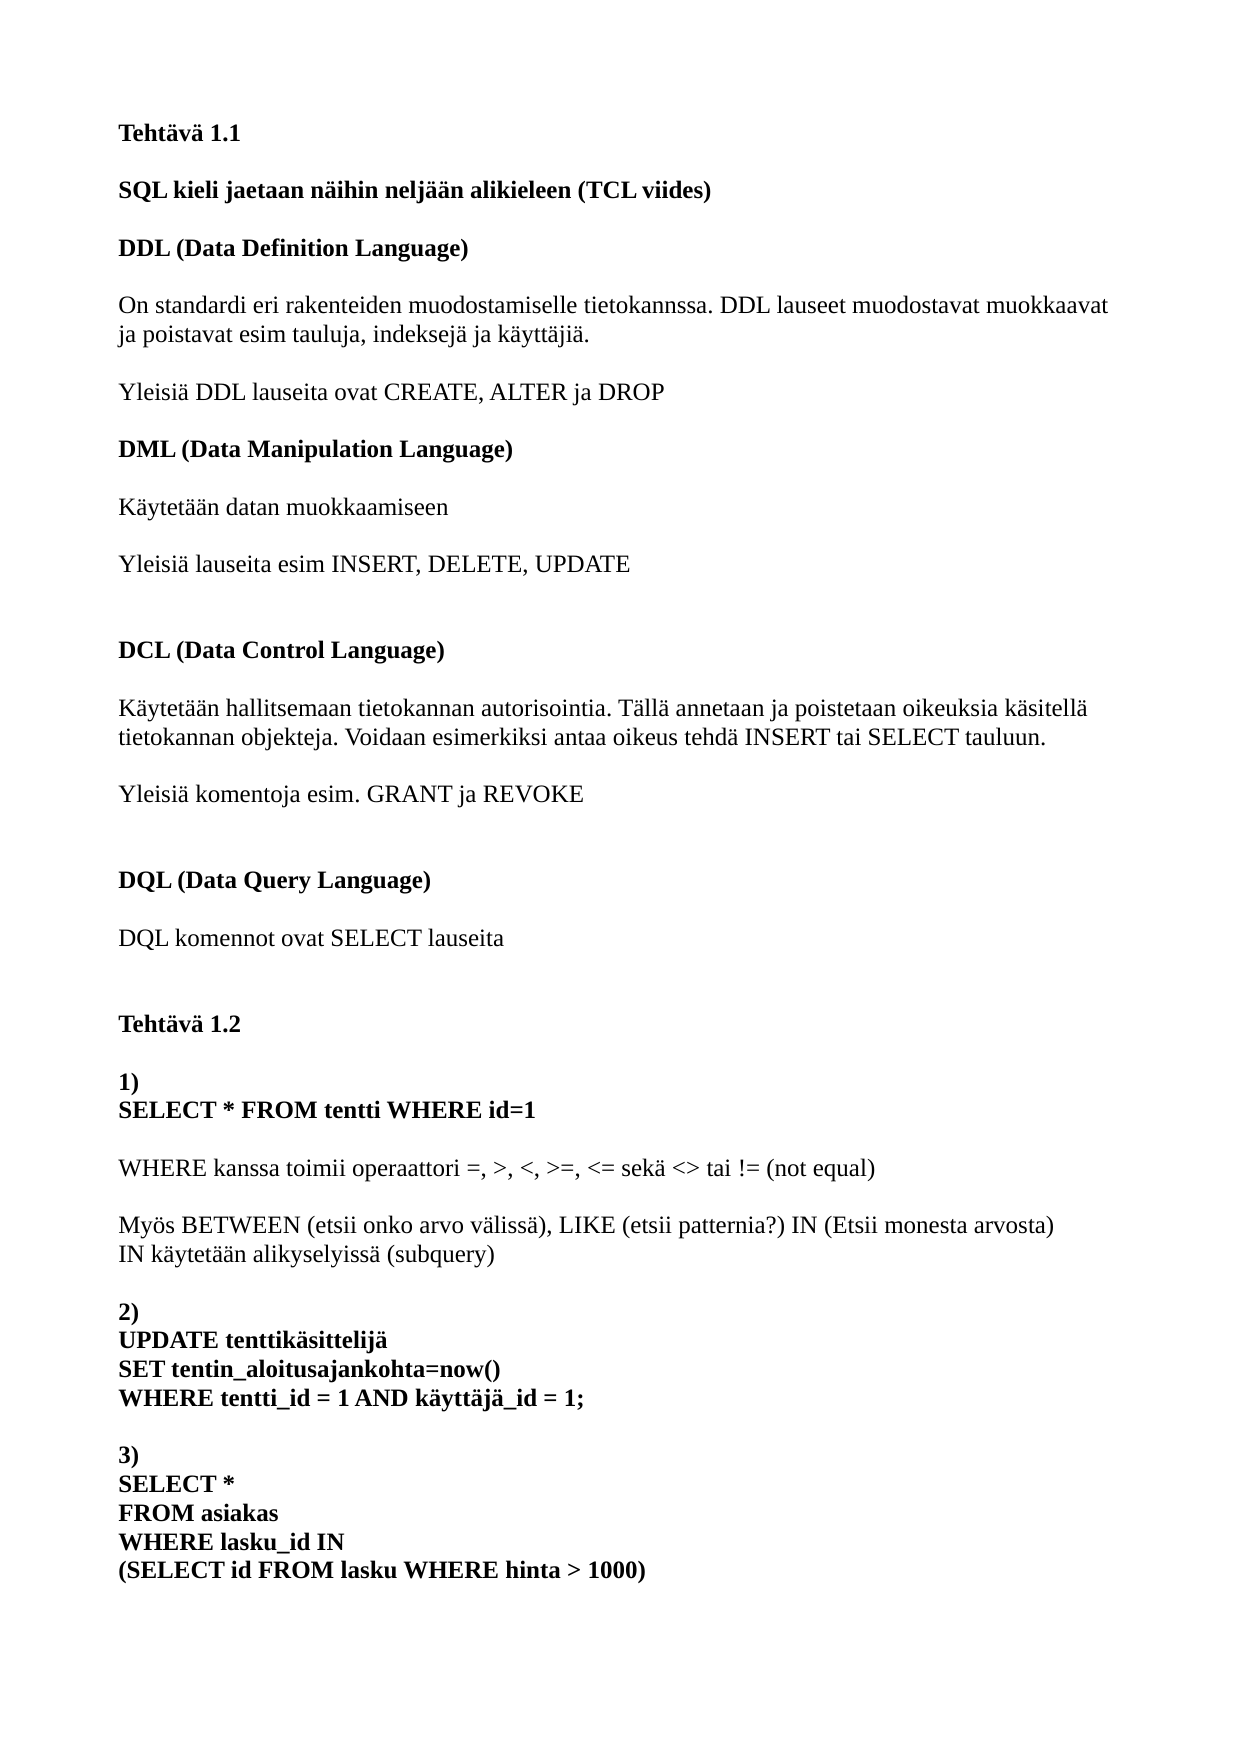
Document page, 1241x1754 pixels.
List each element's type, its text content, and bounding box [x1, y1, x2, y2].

text Yleisiä DDL lauseita ovat CREATE, ALTER ja DROP [118, 377, 1122, 406]
text UPDATE tenttikäsittelijä [118, 1326, 1122, 1354]
text SELECT * [118, 1469, 1122, 1498]
text DCL (Data Control Language) [118, 636, 1122, 664]
text 2) [118, 1297, 1122, 1326]
text DQL (Data Query Language) [118, 866, 1122, 894]
text Tehtävä 1.2 [118, 1009, 1122, 1038]
text On standardi eri rakenteiden muodostamiselle tietokannssa. DDL lauseet muodostavat muokkaavat ja poistavat esim tauluja, indeksejä ja käyttäjiä. [118, 291, 1122, 348]
text IN käytetään alikyselyissä (subquery) [118, 1239, 1122, 1268]
text FROM asiakas [118, 1498, 1122, 1527]
text SET tentin_aloitusajankohta=now() [118, 1354, 1122, 1383]
text Käytetään hallitsemaan tietokannan autorisointia. Tällä annetaan ja poistetaan oikeuksia käsitellä tietokannan objekteja. Voidaan esimerkiksi antaa oikeus tehdä INSERT tai SELECT tauluun. [118, 693, 1122, 751]
text (SELECT id FROM lasku WHERE hinta > 1000) [118, 1556, 1122, 1584]
text WHERE tentti_id = 1 AND käyttäjä_id = 1; [118, 1383, 1122, 1412]
text SELECT * FROM tentti WHERE id=1 [118, 1096, 1122, 1124]
text DDL (Data Definition Language) [118, 233, 1122, 262]
text DML (Data Manipulation Language) [118, 434, 1122, 463]
text Yleisiä komentoja esim. GRANT ja REVOKE [118, 779, 1122, 808]
text Käytetään datan muokkaamiseen [118, 492, 1122, 521]
text Tehtävä 1.1 [118, 118, 1122, 147]
text 3) [118, 1441, 1122, 1469]
text Yleisiä lauseita esim INSERT, DELETE, UPDATE [118, 549, 1122, 578]
text Myös BETWEEN (etsii onko arvo välissä), LIKE (etsii patternia?) IN (Etsii monesta arvosta) [118, 1211, 1122, 1239]
text DQL komennot ovat SELECT lauseita [118, 923, 1122, 952]
text WHERE kanssa toimii operaattori =, >, <, >=, <= sekä <> tai != (not equal) [118, 1153, 1122, 1182]
text WHERE lasku_id IN [118, 1527, 1122, 1556]
text 1) [118, 1067, 1122, 1096]
text SQL kieli jaetaan näihin neljään alikieleen (TCL viides) [118, 176, 1122, 204]
